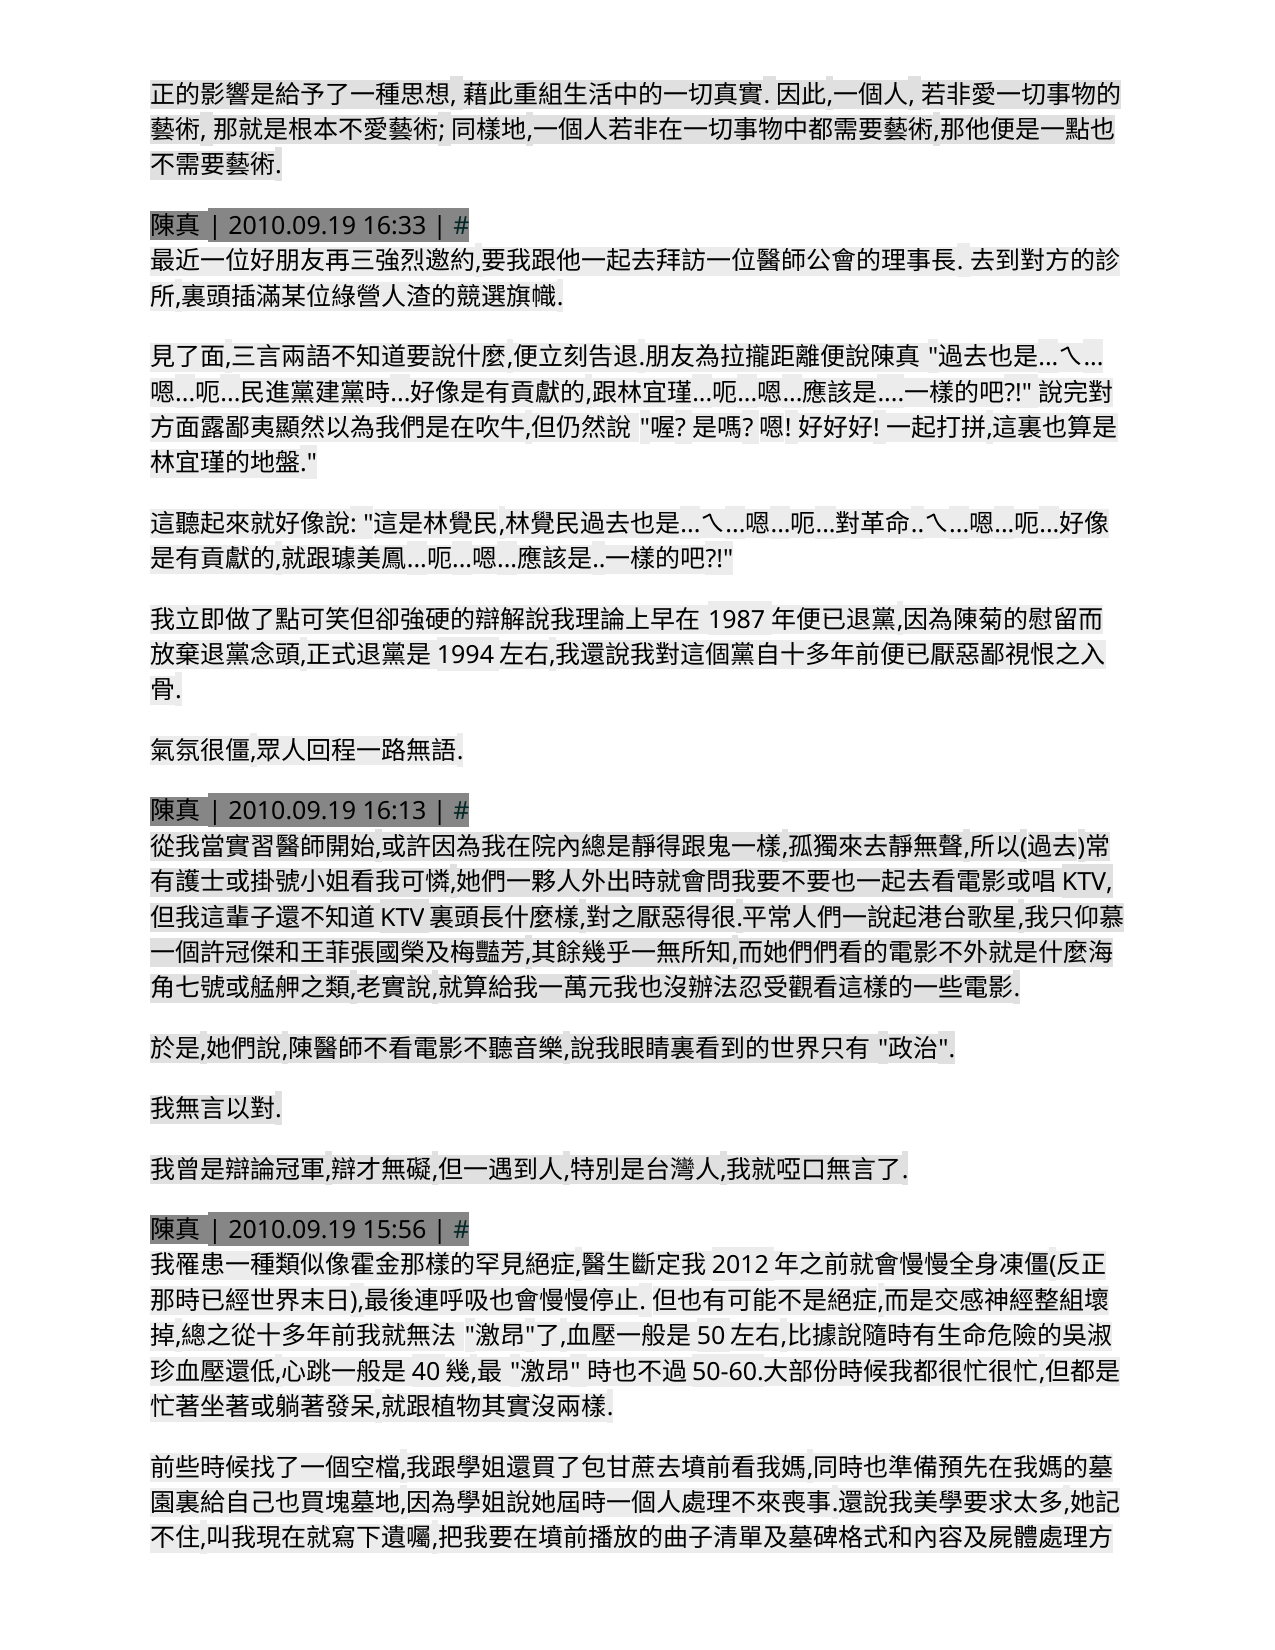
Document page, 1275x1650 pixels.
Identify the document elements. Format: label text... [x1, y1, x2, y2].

text 氣氛很僵,眾人回程一路無語. [150, 731, 1125, 767]
text 我無言以對. [150, 1089, 1125, 1125]
text 我曾是辯論冠軍,辯才無礙,但一遇到人,特別是台灣人,我就啞口無言了. [150, 1150, 1125, 1185]
text 正的影響是給予了一種思想, 藉此重組生活中的一切真實. 因此,一個人, 若非愛一切事物的藝術, 那就是根本不愛藝術; 同樣地,一個人若非在一切事物中都需要藝術,那他便是一點也不需要藝術. [150, 75, 1125, 181]
text 我罹患一種類似像霍金那樣的罕見絕症,醫生斷定我2012年之前就會慢慢全身凍僵(反正那時已經世界末日),最後連呼吸也會慢慢停止. 但也有可能不是絕症,而是交感神經整組壞掉,總之從十多年前我就無法 "激昂"了,血壓一般是50左右,比據說隨時有生命危險的吳淑珍血壓還低,心跳一般是40幾,最 "激昂" 時也不過50-60.大部份時候我都很忙很忙,但都是忙著坐著或躺著發呆,就跟植物其實沒兩樣. [150, 1246, 1125, 1423]
text 陳真 | 2010.09.19 15:56 | # [150, 1210, 1125, 1246]
text 這聽起來就好像說: "這是林覺民,林覺民過去也是...ㄟ...嗯...呃...對革命..ㄟ...嗯...呃...好像是有貢獻的,就跟璩美鳳...呃...嗯...應該是..一樣的吧?!" [150, 504, 1125, 575]
text 最近一位好朋友再三強烈邀約,要我跟他一起去拜訪一位醫師公會的理事長. 去到對方的診所,裏頭插滿某位綠營人渣的競選旗幟. [150, 242, 1125, 312]
text 前些時候找了一個空檔,我跟學姐還買了包甘蔗去墳前看我媽,同時也準備預先在我媽的墓園裏給自己也買塊墓地,因為學姐說她屆時一個人處理不來喪事.還說我美學要求太多,她記不住,叫我現在就寫下遺囑,把我要在墳前播放的曲子清單及墓碑格式和內容及屍體處理方 [150, 1448, 1125, 1554]
text 於是,她們說,陳醫師不看電影不聽音樂,說我眼睛裏看到的世界只有 "政治". [150, 1029, 1125, 1064]
text 陳真 | 2010.09.19 16:33 | # [150, 206, 1125, 242]
text 陳真 | 2010.09.19 16:13 | # [150, 792, 1125, 827]
text 從我當實習醫師開始,或許因為我在院內總是靜得跟鬼一樣,孤獨來去靜無聲,所以(過去)常有護士或掛號小姐看我可憐,她們一夥人外出時就會問我要不要也一起去看電影或唱KTV,但我這輩子還不知道KTV裏頭長什麼樣,對之厭惡得很.平常人們一說起港台歌星,我只仰慕一個許冠傑和王菲張國榮及梅豔芳,其餘幾乎一無所知,而她們們看的電影不外就是什麼海角七號或艋舺之類,老實說,就算給我一萬元我也沒辦法忍受觀看這樣的一些電影. [150, 827, 1125, 1004]
text 我立即做了點可笑但卻強硬的辯解說我理論上早在 1987 年便已退黨,因為陳菊的慰留而放棄退黨念頭,正式退黨是1994左右,我還說我對這個黨自十多年前便已厭惡鄙視恨之入骨. [150, 600, 1125, 706]
text 見了面,三言兩語不知道要說什麼,便立刻告退.朋友為拉攏距離便說陳真 "過去也是...ㄟ...嗯...呃...民進黨建黨時...好像是有貢獻的,跟林宜瑾...呃...嗯...應該是....一樣的吧?!" 說完對方面露鄙夷顯然以為我們是在吹牛,但仍然說 "喔? 是嗎? 嗯! 好好好! 一起打拼,這裏也算是林宜瑾的地盤." [150, 337, 1125, 479]
